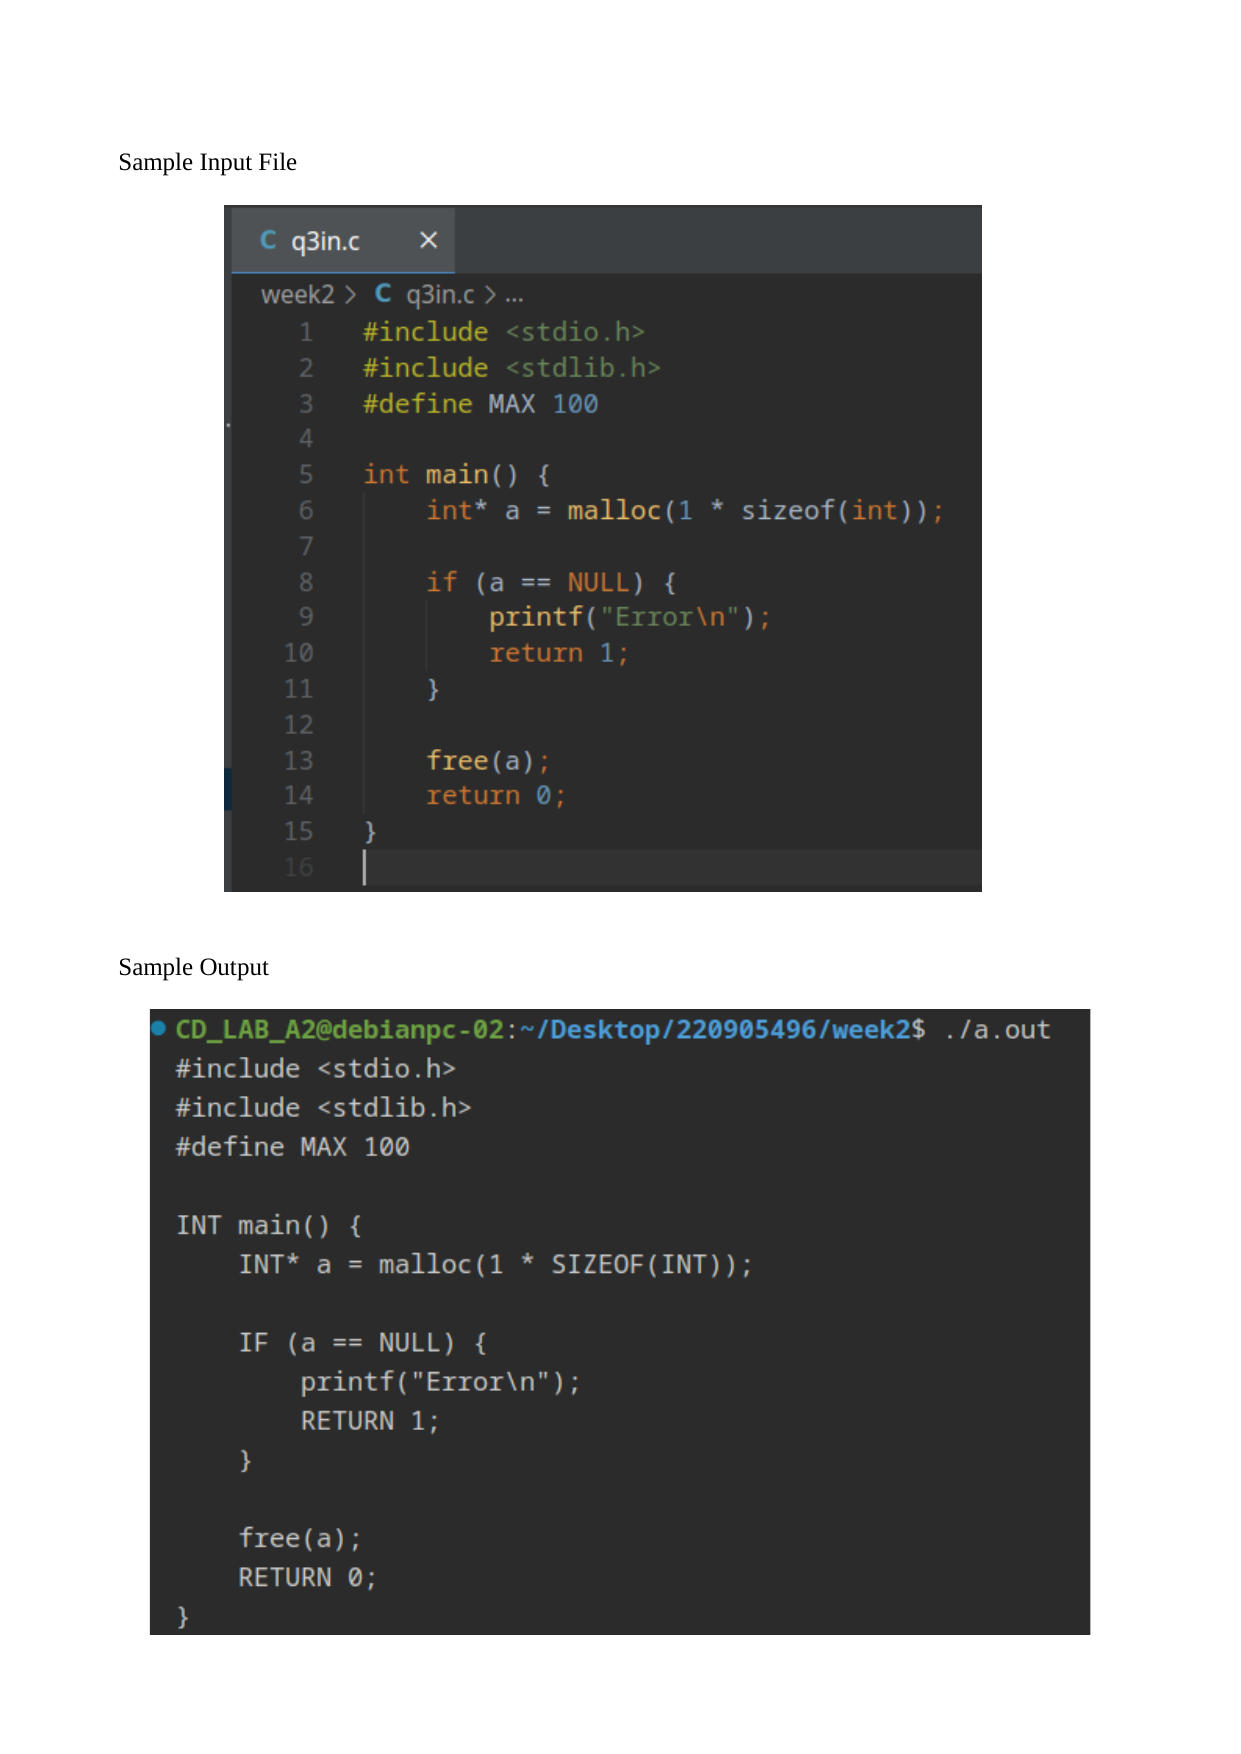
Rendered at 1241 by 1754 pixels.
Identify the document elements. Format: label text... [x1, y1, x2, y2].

picture [224, 205, 982, 892]
text Sample Input File [118, 147, 1122, 176]
picture [149, 1009, 1091, 1635]
text Sample Output [118, 952, 1122, 981]
